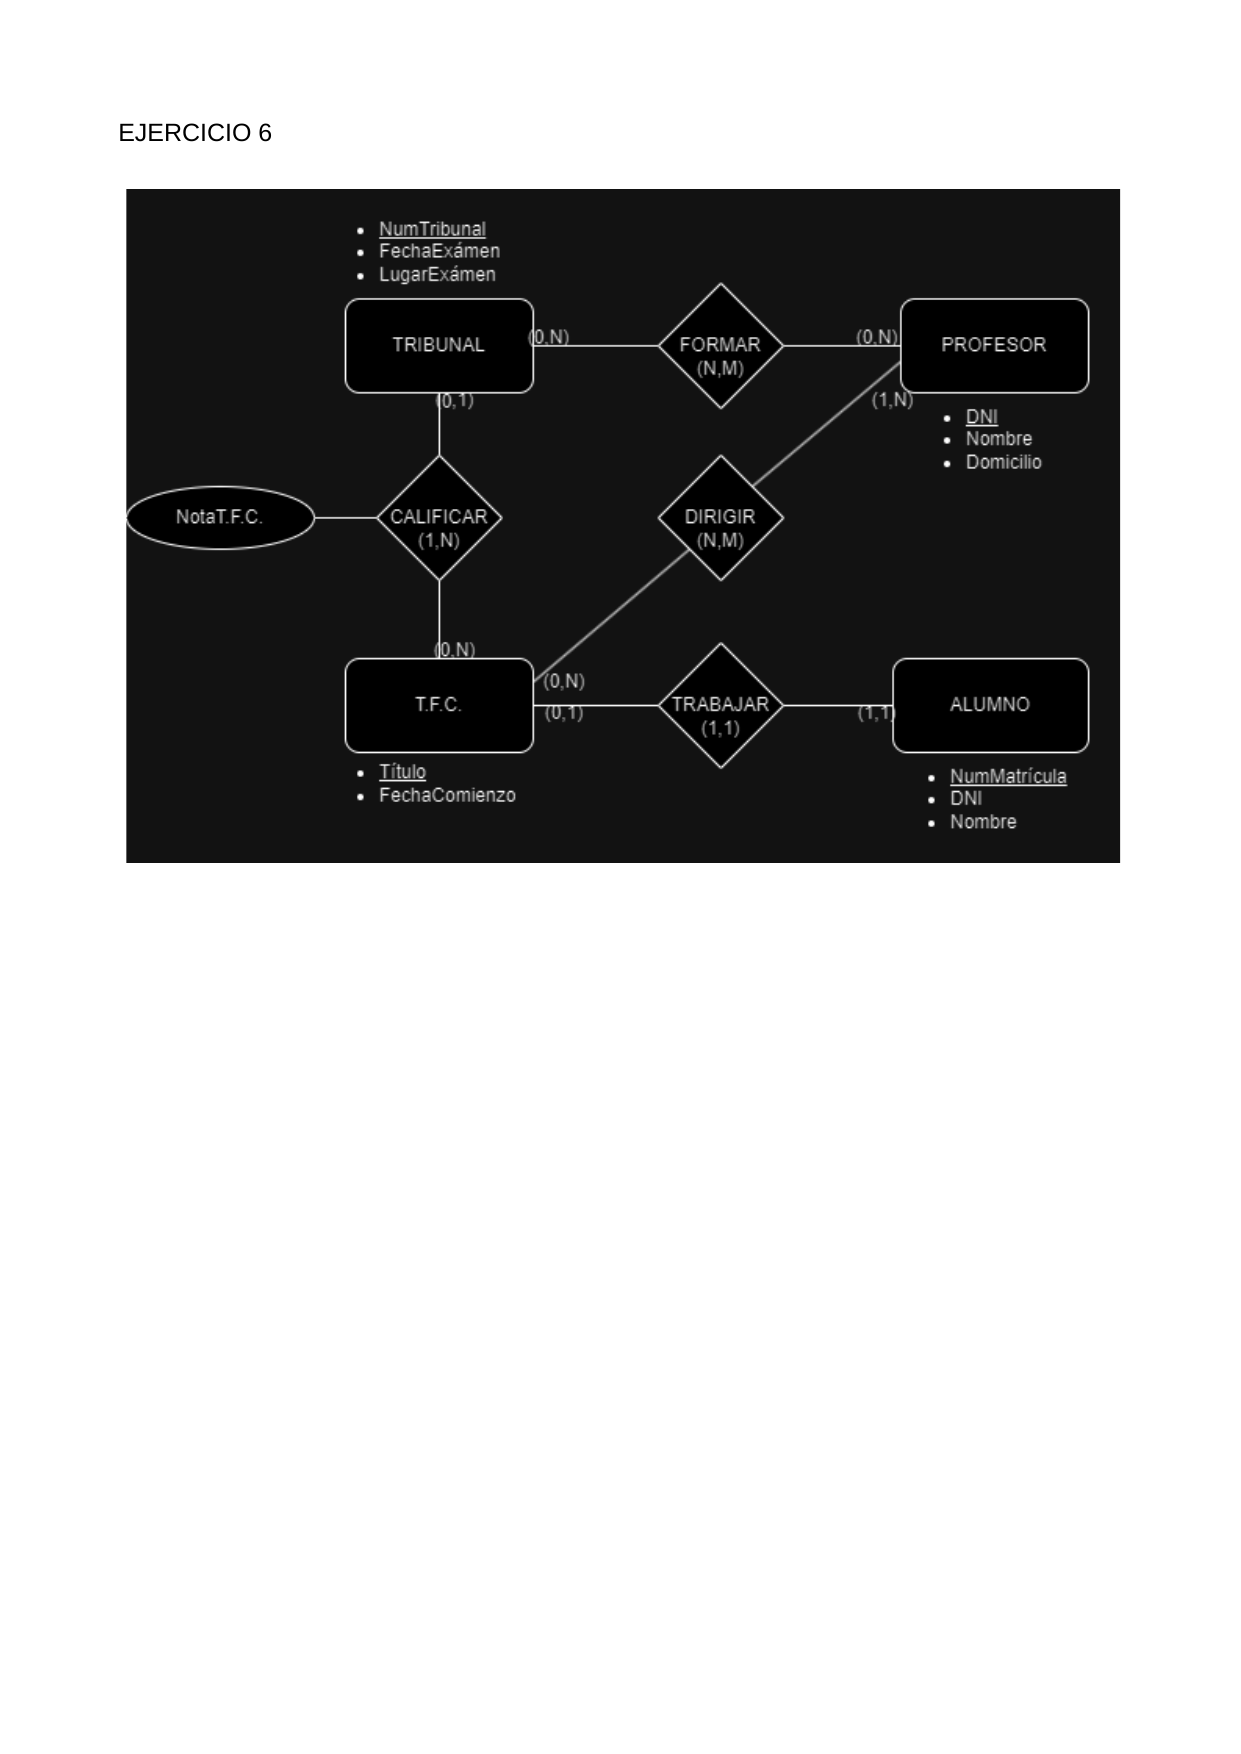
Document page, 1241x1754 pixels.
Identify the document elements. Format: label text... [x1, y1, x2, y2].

text EJERCICIO 6 [118, 118, 1122, 147]
picture [126, 189, 1121, 863]
